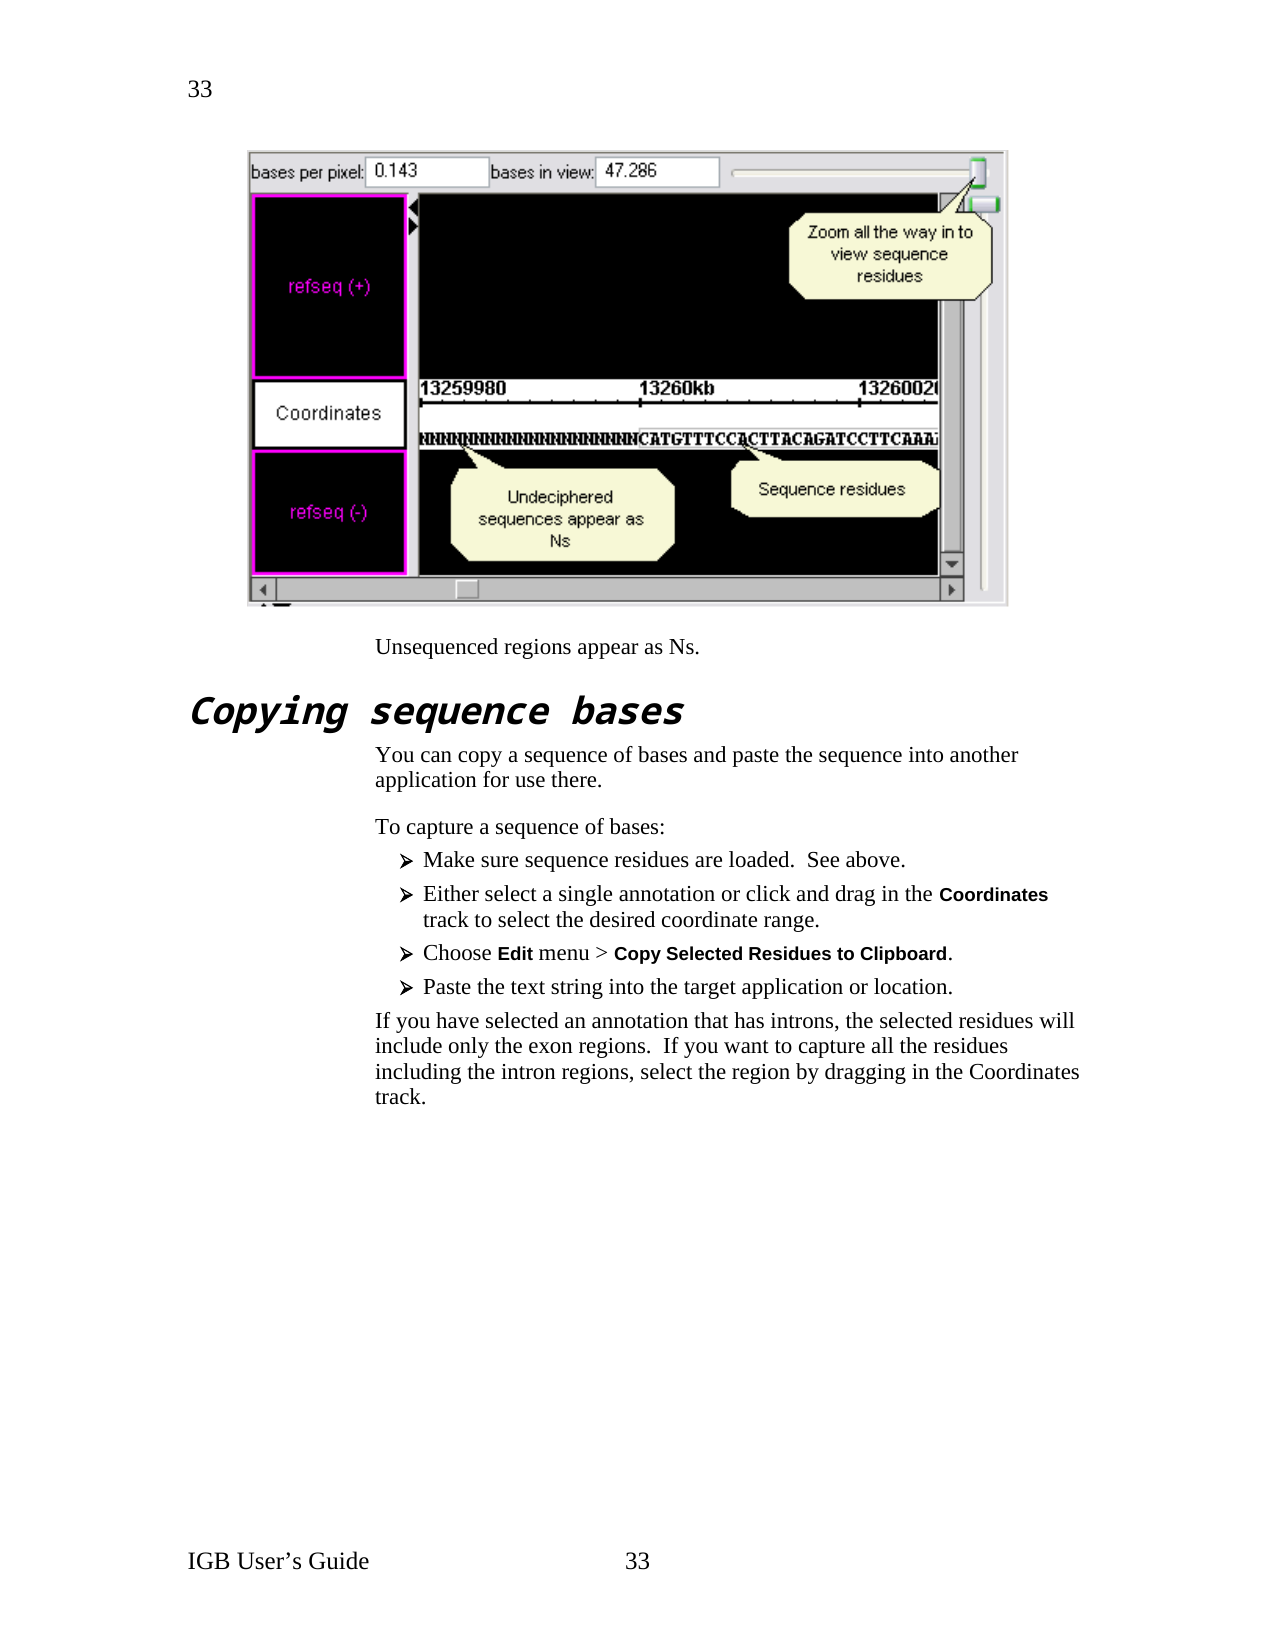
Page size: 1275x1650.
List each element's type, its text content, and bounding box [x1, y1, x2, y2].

text Unsequenced regions appear as Ns. [375, 150, 1087, 660]
subtitle Copying sequence bases [187, 685, 1087, 736]
text If you have selected an annotation that has introns, the selected residues will include only the exon regions. If you want to capture all the residues including the intron regions, select the region by dragging in the Coordinates track. [375, 1008, 1087, 1109]
text You can copy a sequence of bases and paste the sequence into another application for use there. [375, 742, 1087, 793]
list Make sure sequence residues are loaded. See above. [399, 847, 1087, 873]
list Either select a single annotation or click and drag in the Coordinates track to select the desired coordinate range. [399, 881, 1087, 932]
picture [247, 150, 1029, 635]
text To capture a sequence of bases: [375, 814, 1087, 839]
list Choose Edit menu > Copy Selected Residues to Clipboard. [399, 940, 1087, 966]
list Paste the text string into the target application or location. [399, 974, 1087, 999]
